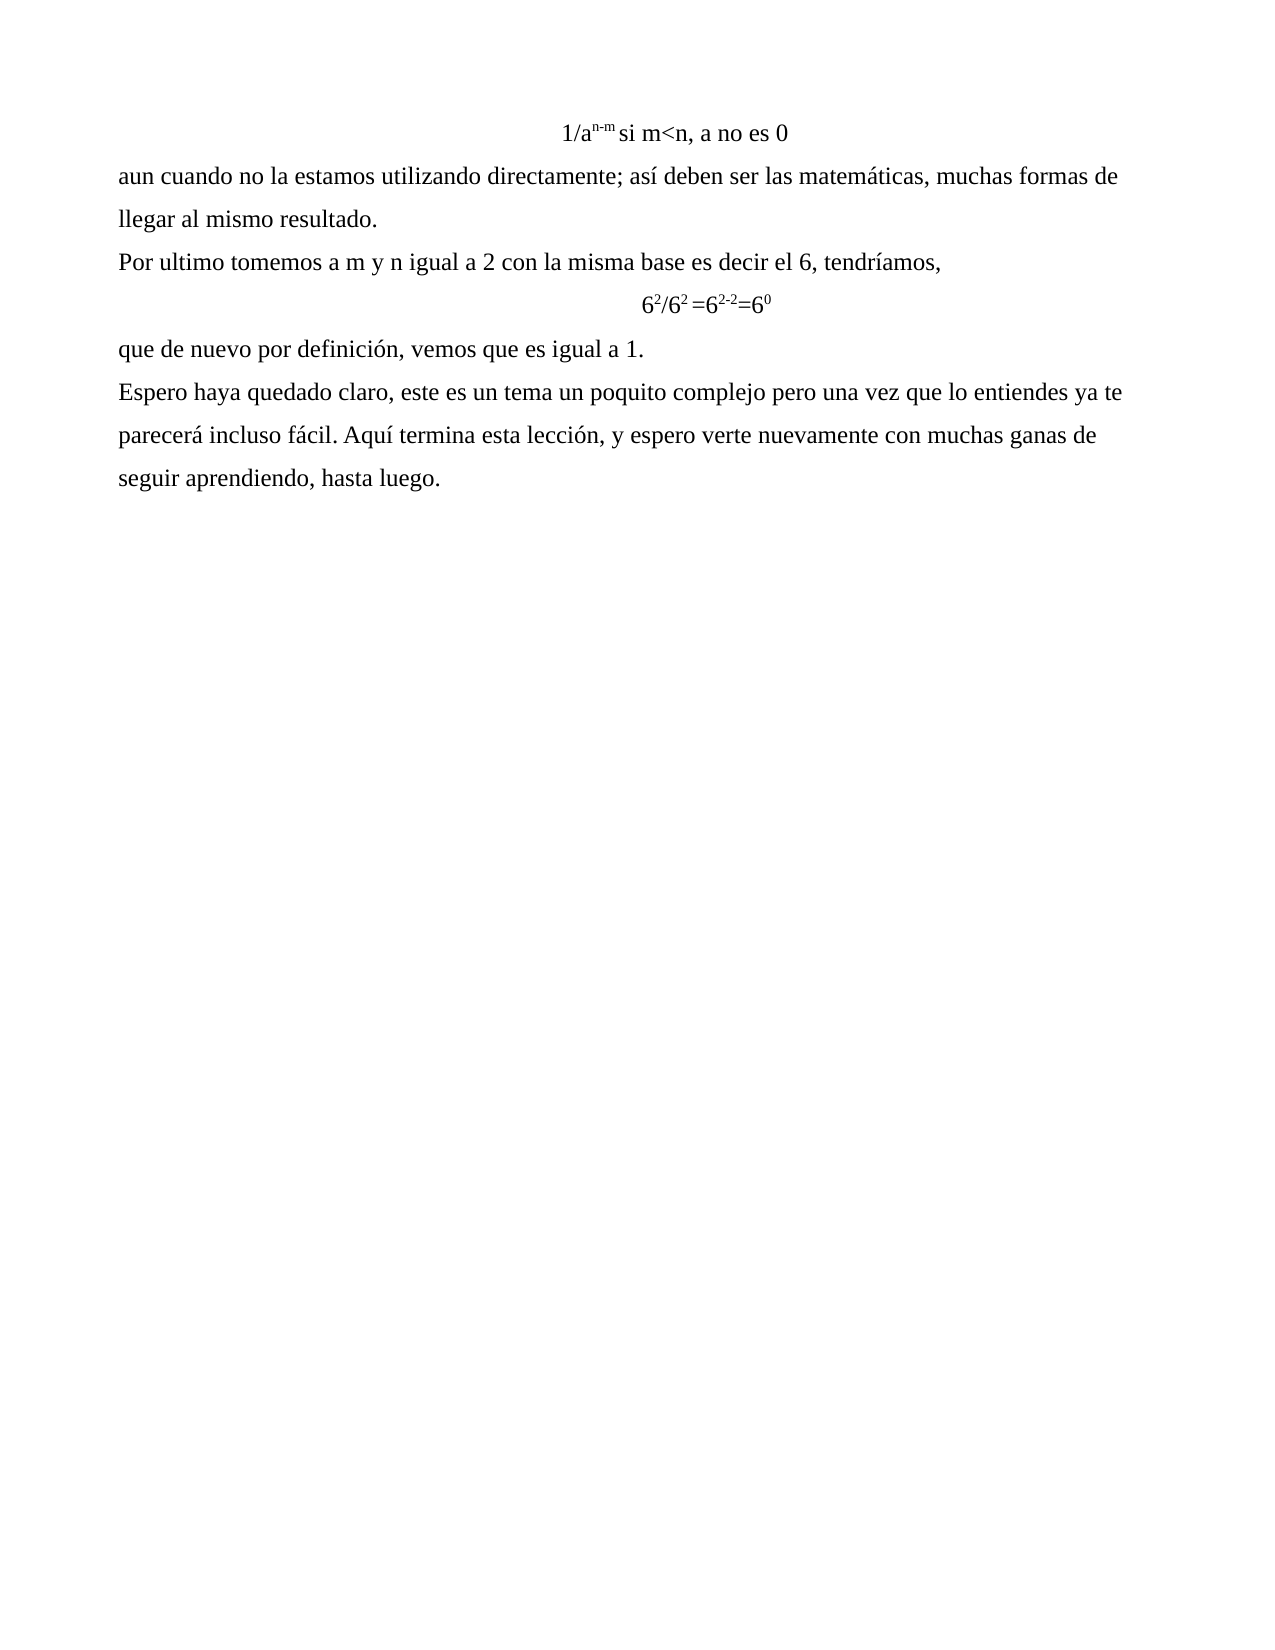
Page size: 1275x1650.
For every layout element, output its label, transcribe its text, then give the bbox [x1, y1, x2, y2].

text 62/62 =62-2=60 [118, 291, 1157, 319]
text aun cuando no la estamos utilizando directamente; así deben ser las matemáticas, muchas formas de llegar al mismo resultado. [118, 161, 1157, 233]
text que de nuevo por definición, vemos que es igual a 1. [118, 334, 1157, 362]
text Por ultimo tomemos a m y n igual a 2 con la misma base es decir el 6, tendríamos, [118, 247, 1157, 276]
text Espero haya quedado claro, este es un tema un poquito complejo pero una vez que lo entiendes ya te parecerá incluso fácil. Aquí termina esta lección, y espero verte nuevamente con muchas ganas de seguir aprendiendo, hasta luego. [118, 377, 1157, 492]
text 1/an-m si m<n, a no es 0 [118, 118, 1157, 147]
